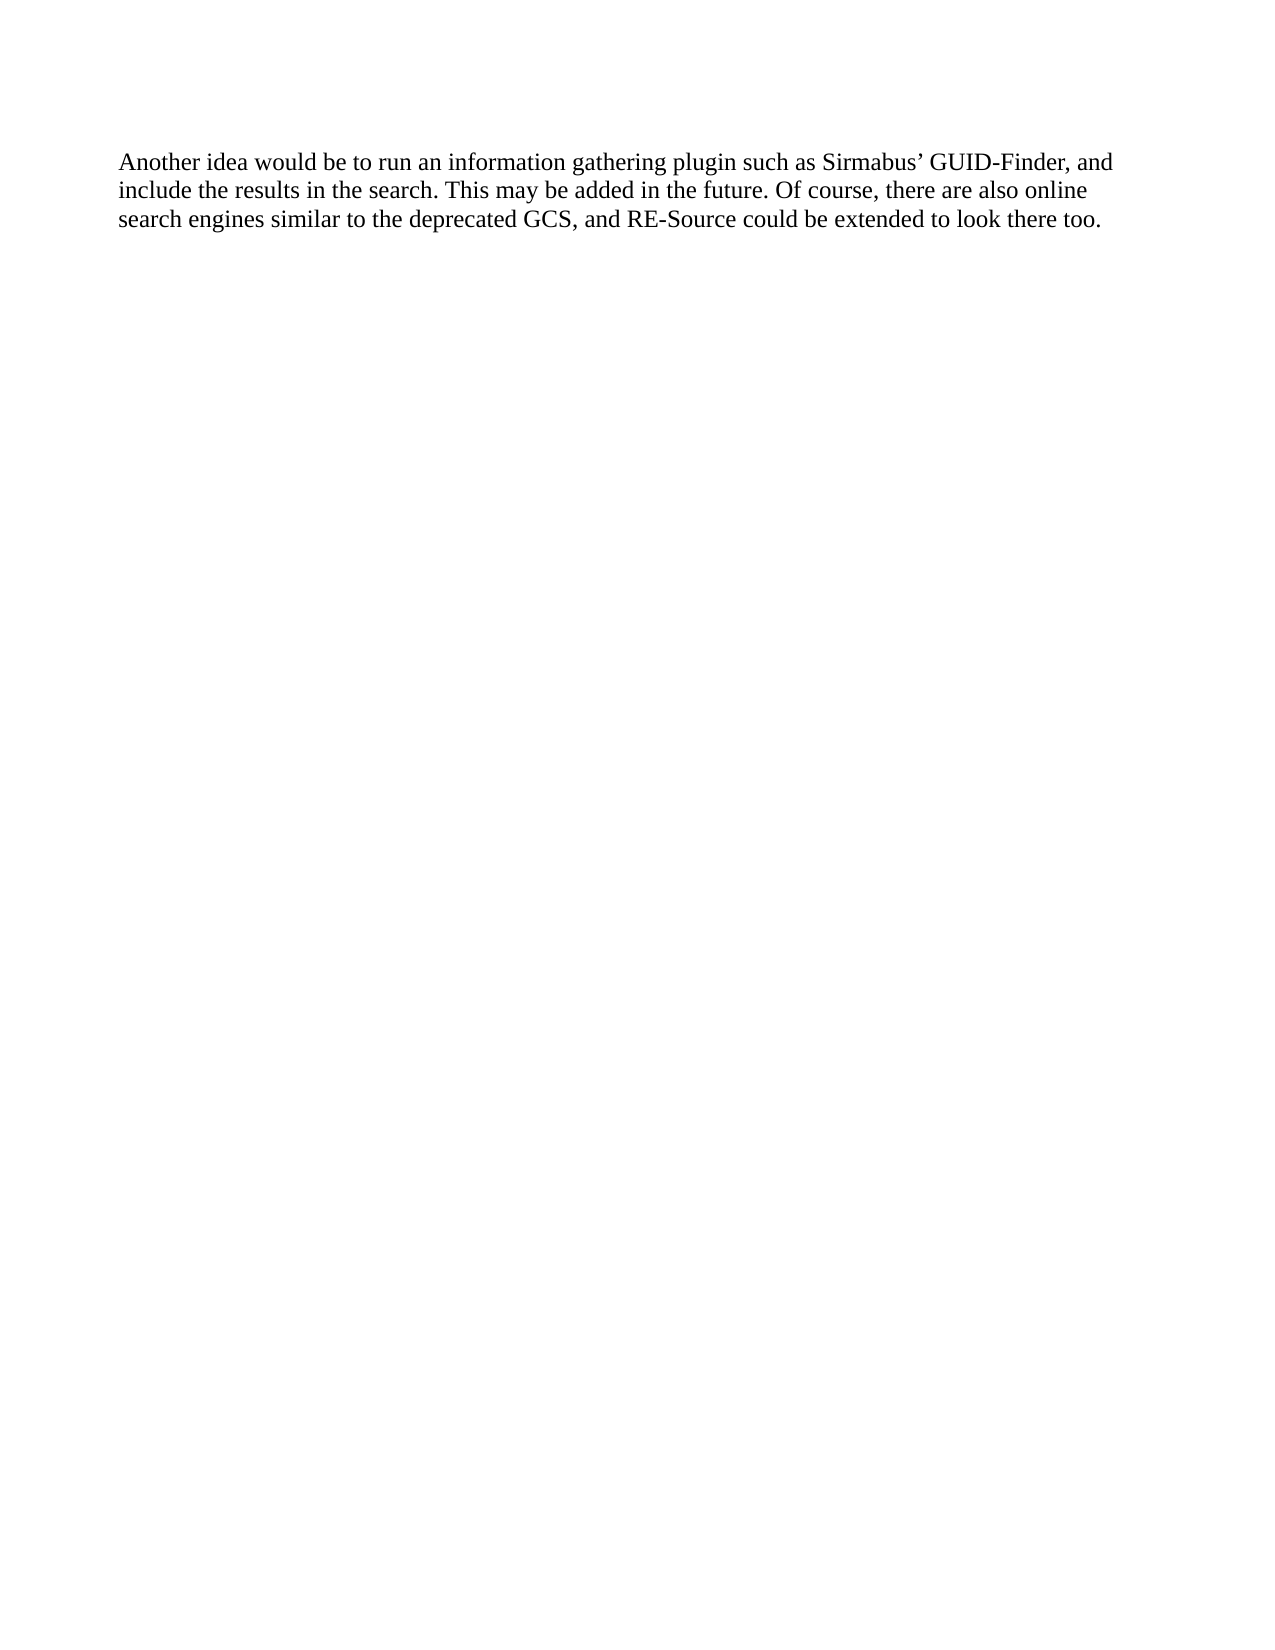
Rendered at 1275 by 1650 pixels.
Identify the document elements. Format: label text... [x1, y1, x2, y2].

text Another idea would be to run an information gathering plugin such as Sirmabus’ GUID-Finder, and include the results in the search. This may be added in the future. Of course, there are also online search engines similar to the deprecated GCS, and RE-Source could be extended to look there too. [118, 147, 1157, 233]
